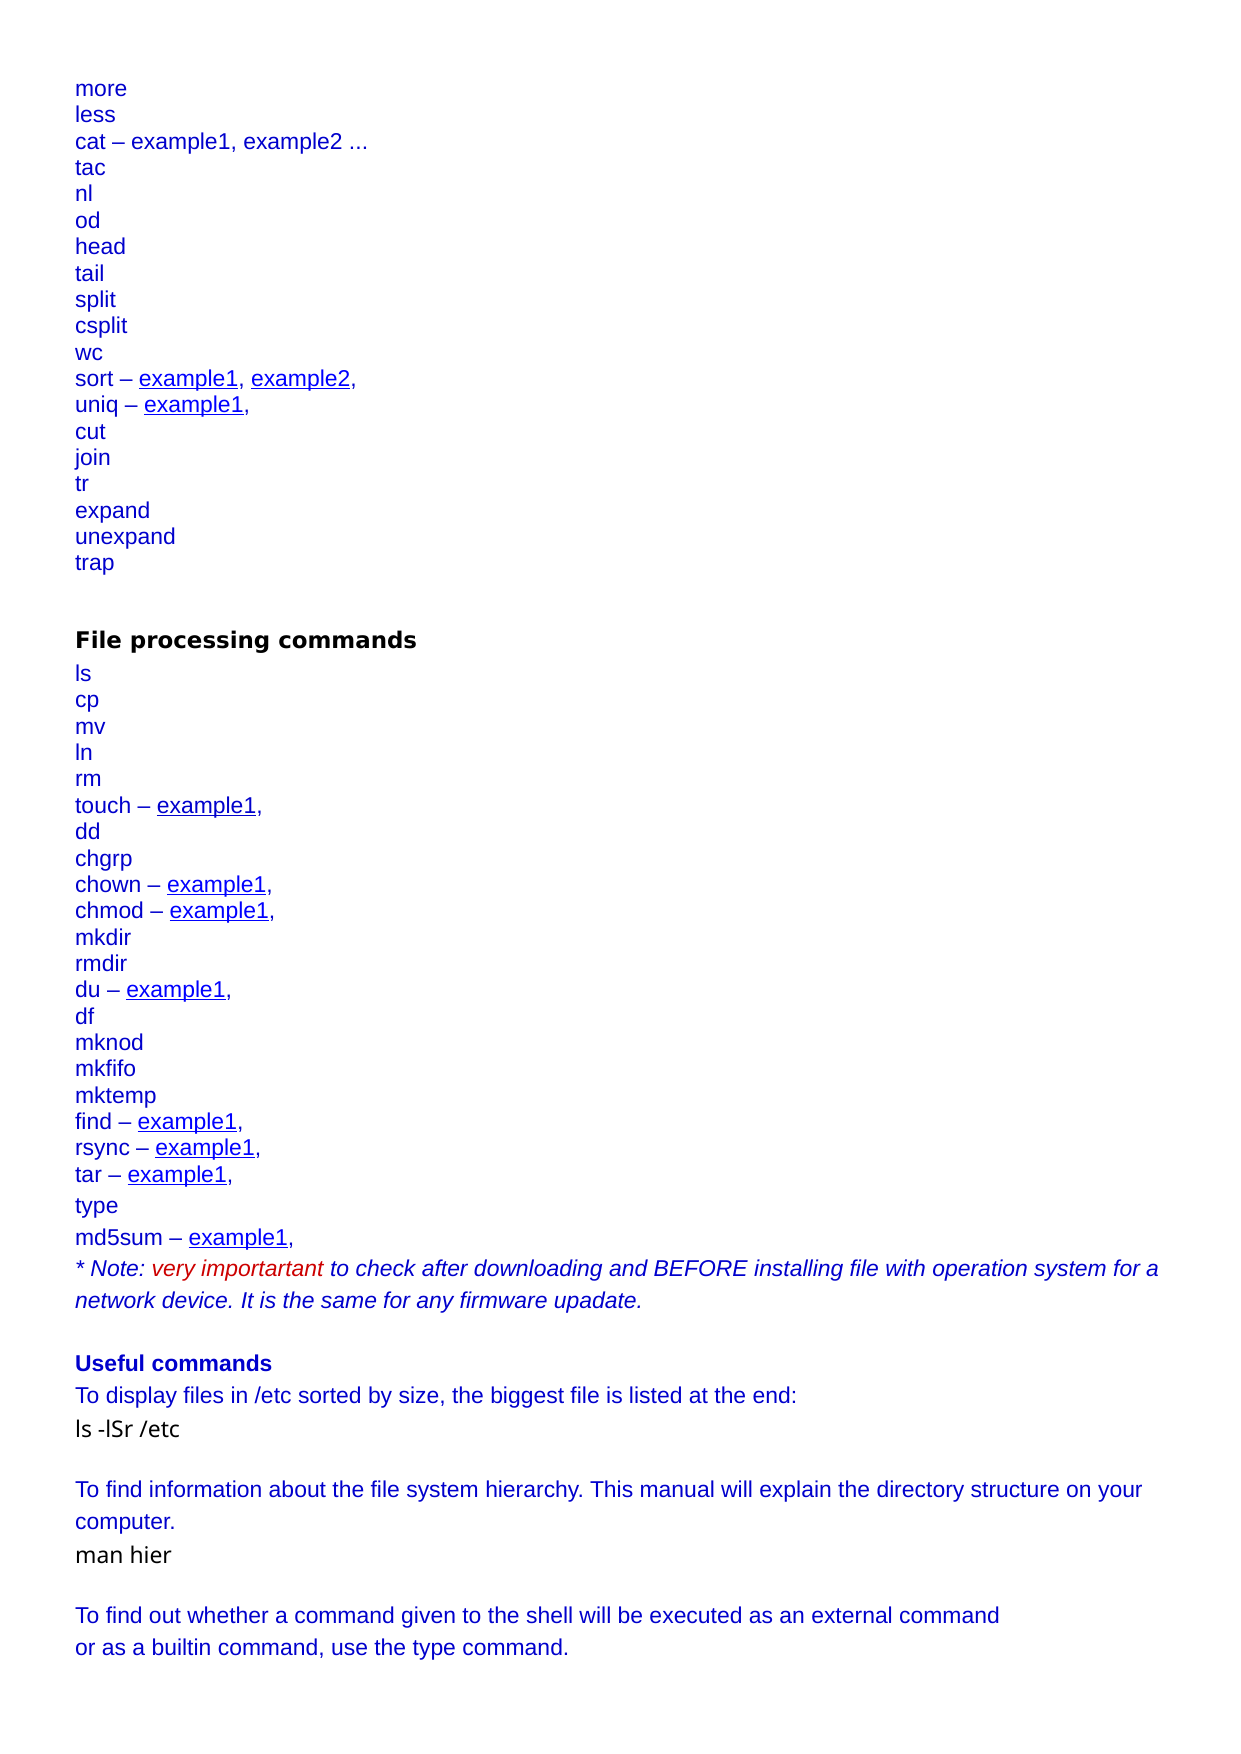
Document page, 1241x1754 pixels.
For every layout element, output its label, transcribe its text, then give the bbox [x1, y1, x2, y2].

text du – example1, [75, 976, 1165, 1003]
text wc [75, 338, 1165, 365]
text less [75, 101, 1165, 128]
text tr [75, 470, 1165, 497]
text cat – example1, example2 ... [75, 128, 1165, 154]
text find – example1, [75, 1108, 1165, 1134]
text md5sum – example1, [75, 1224, 1165, 1250]
text trap [75, 549, 1165, 576]
text od [75, 207, 1165, 233]
text sort – example1, example2, [75, 365, 1165, 391]
text csplit [75, 312, 1165, 338]
text dd [75, 818, 1165, 844]
text tac [75, 154, 1165, 180]
text expand [75, 497, 1165, 523]
text unexpand [75, 523, 1165, 549]
text * Note: very importartant to check after downloading and BEFORE installing file with operation system for a network device. It is the same for any firmware upadate. [75, 1255, 1165, 1313]
text head [75, 233, 1165, 259]
text mknod [75, 1029, 1165, 1055]
text ln [75, 739, 1165, 765]
text split [75, 286, 1165, 312]
text tar – example1, [75, 1161, 1165, 1187]
text mktemp [75, 1082, 1165, 1108]
text tail [75, 259, 1165, 286]
text ls [75, 660, 1165, 686]
text cut [75, 418, 1165, 444]
text more [75, 75, 1165, 101]
text chgrp [75, 844, 1165, 871]
text ls -lSr /etc [75, 1413, 1165, 1444]
text To find information about the file system hierarchy. This manual will explain the directory structure on your computer. [75, 1476, 1165, 1534]
text man hier [75, 1539, 1165, 1570]
text chmod – example1, [75, 897, 1165, 923]
text join [75, 444, 1165, 470]
text mkfifo [75, 1055, 1165, 1082]
text uniq – example1, [75, 391, 1165, 418]
text nl [75, 180, 1165, 207]
subtitle File processing commands [75, 627, 1165, 654]
text chown – example1, [75, 871, 1165, 897]
text cp [75, 686, 1165, 713]
text mkdir [75, 923, 1165, 950]
text Useful commands [75, 1350, 1165, 1376]
text rsync – example1, [75, 1134, 1165, 1161]
text rmdir [75, 950, 1165, 976]
text mv [75, 713, 1165, 739]
text df [75, 1003, 1165, 1029]
text touch – example1, [75, 792, 1165, 818]
text rm [75, 765, 1165, 792]
text or as a builtin command, use the type command. [75, 1633, 1165, 1660]
text type [75, 1192, 1165, 1219]
text To display files in /etc sorted by size, the biggest file is listed at the end: [75, 1382, 1165, 1408]
text To find out whether a command given to the shell will be executed as an external command [75, 1602, 1165, 1628]
